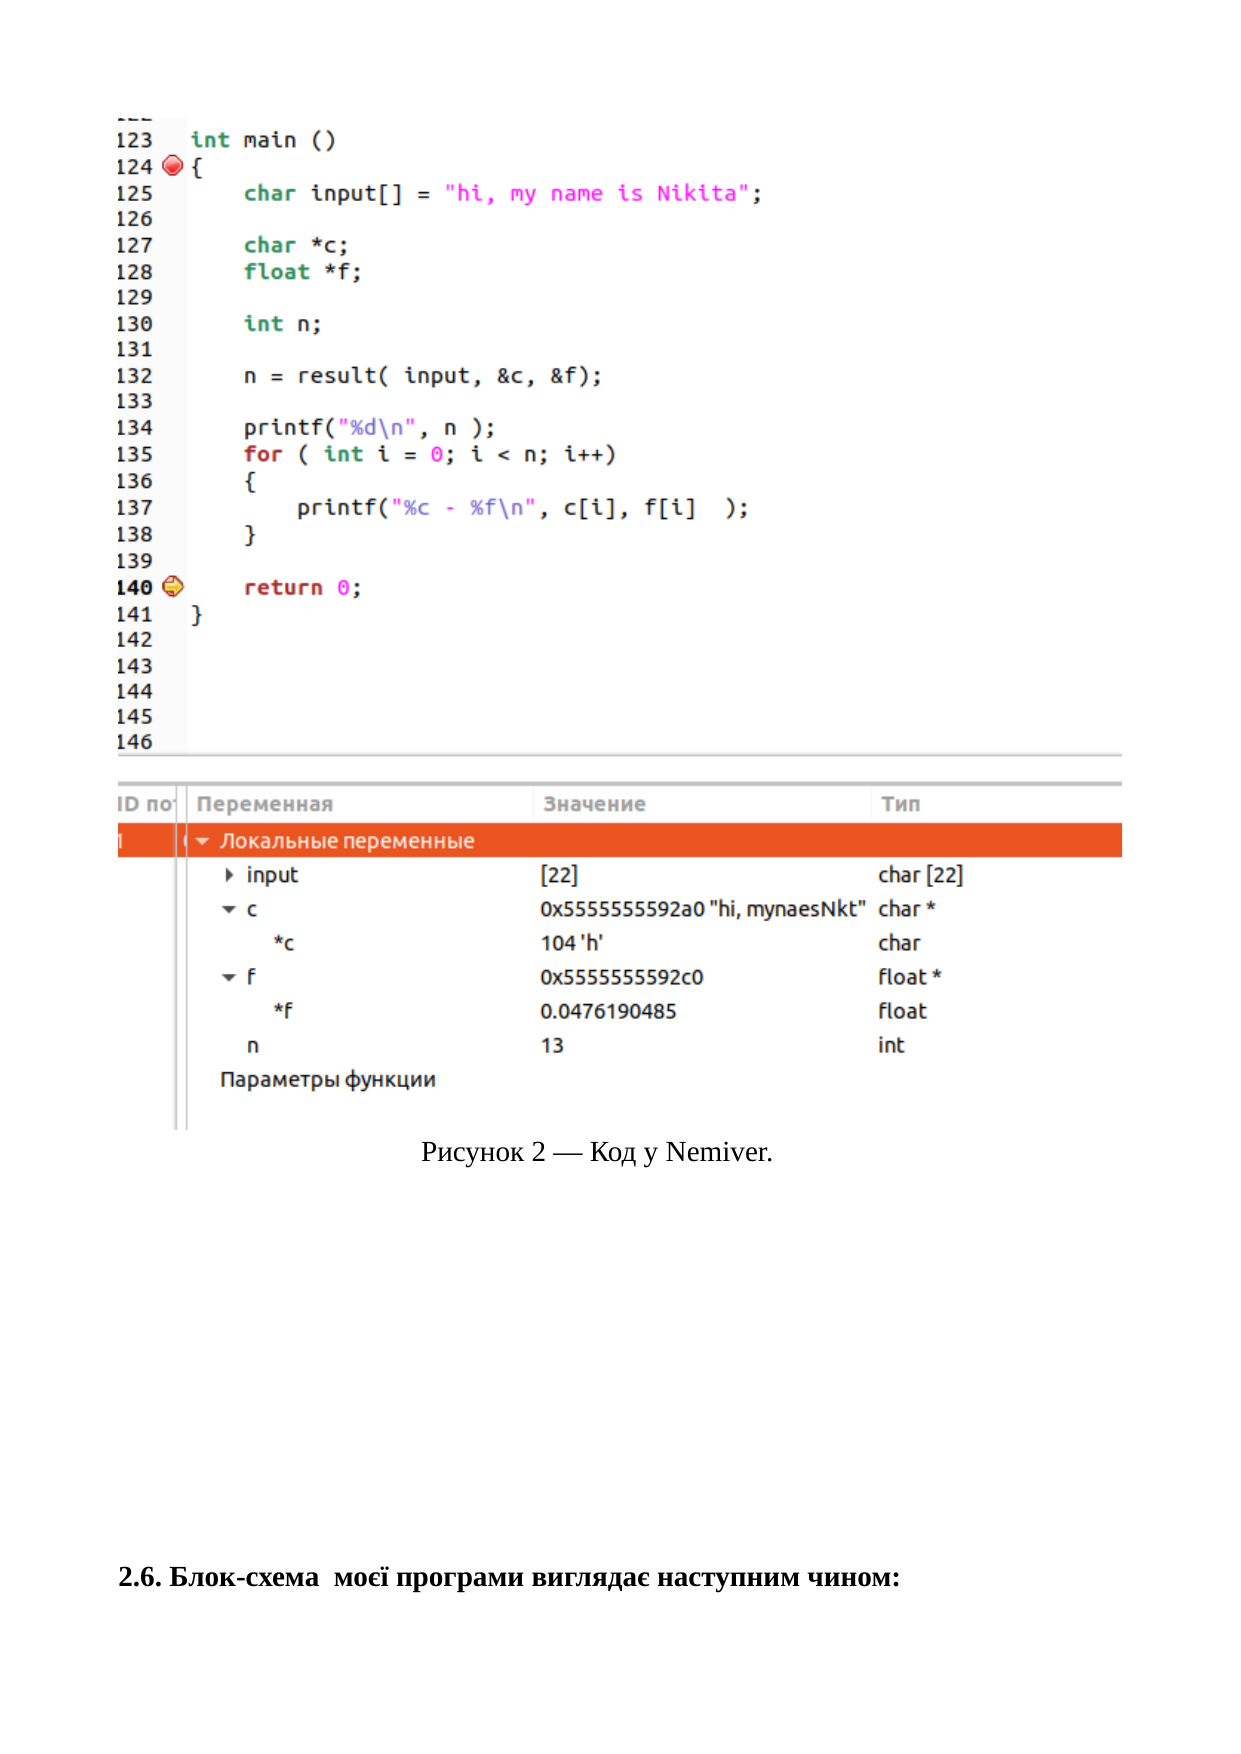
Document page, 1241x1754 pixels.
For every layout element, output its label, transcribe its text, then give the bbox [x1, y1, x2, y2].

text Рисунок 2 — Код у Nemiver. [118, 1130, 1122, 1168]
text 2.6. Блок-схема моєї програми виглядає наступним чином: [118, 1559, 1122, 1593]
picture [118, 118, 1123, 1130]
